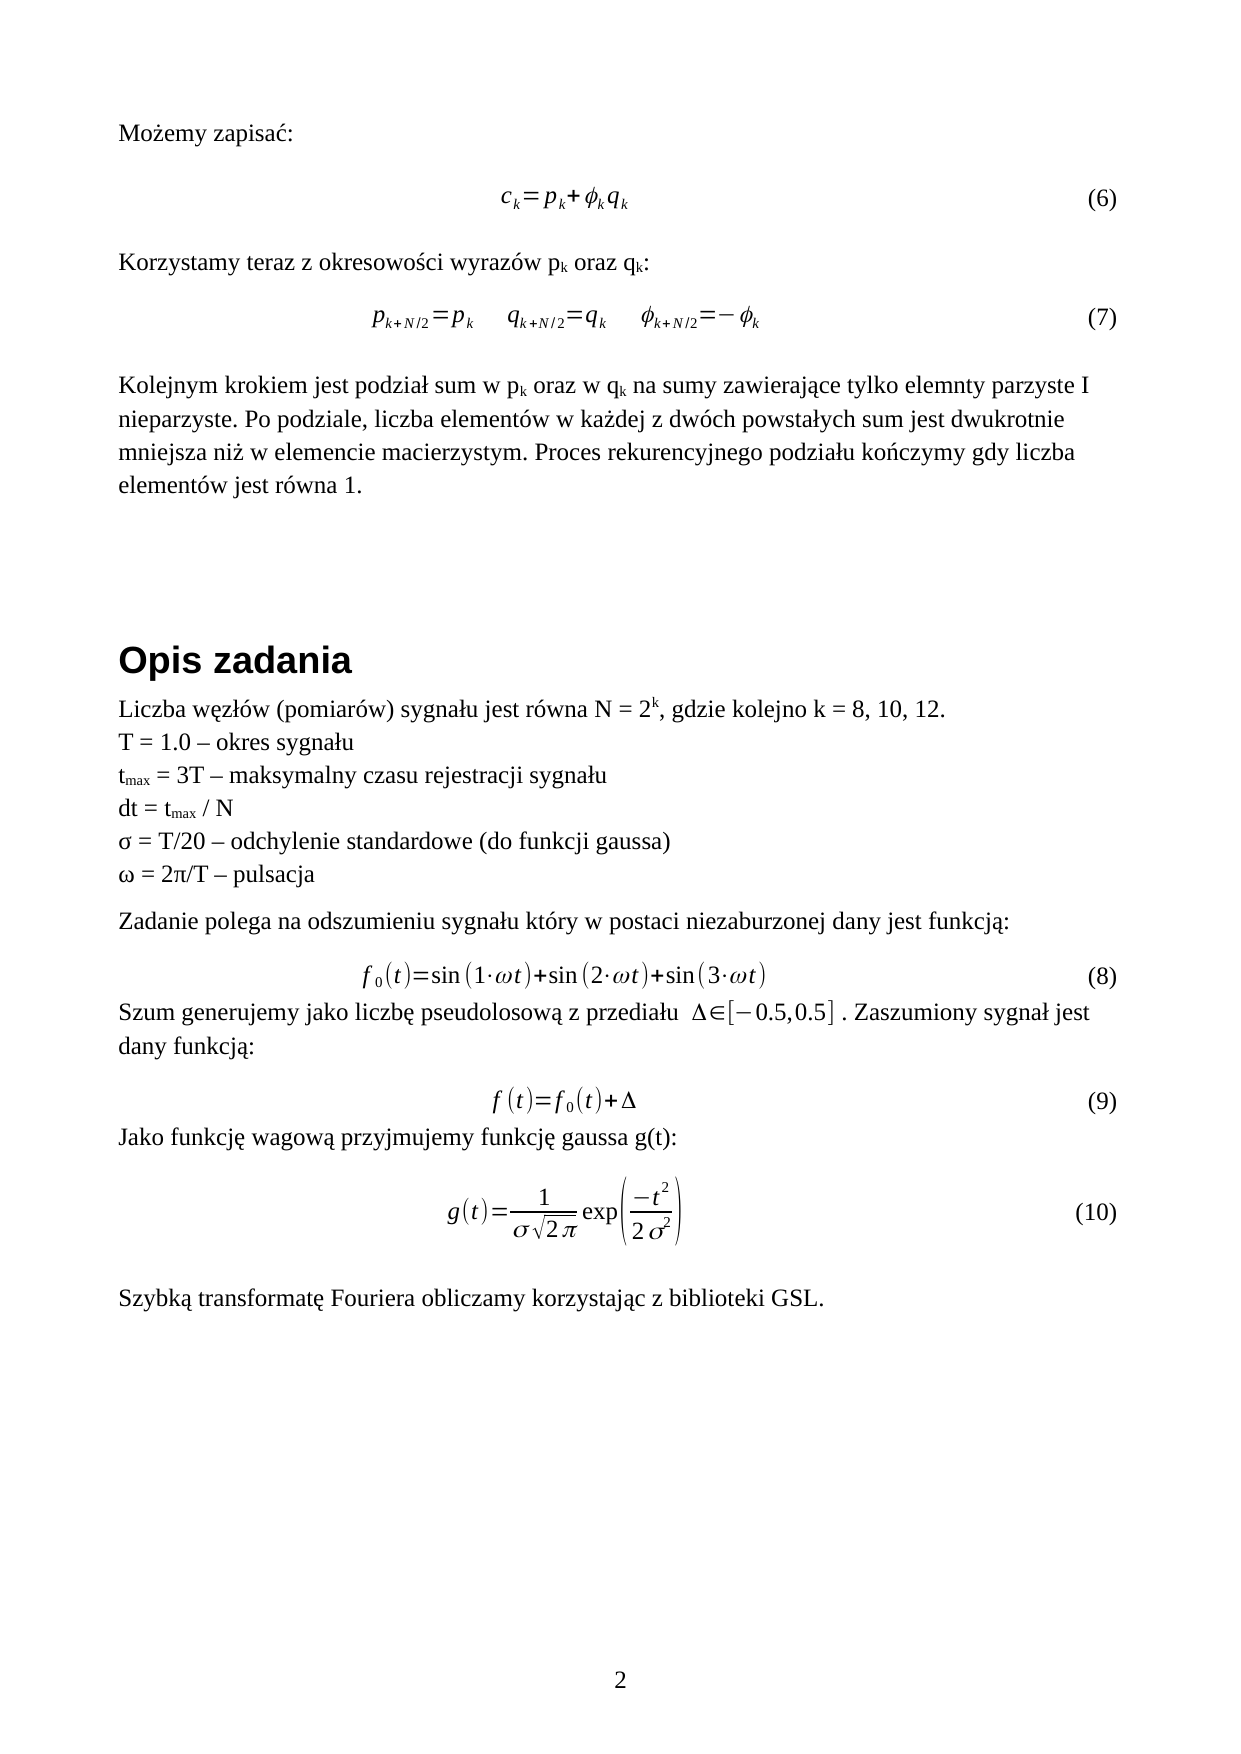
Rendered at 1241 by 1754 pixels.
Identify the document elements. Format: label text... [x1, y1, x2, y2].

table_header [118, 954, 1011, 997]
text Korzystamy teraz z okresowości wyrazów pk oraz qk: [118, 247, 1122, 276]
table_header (10) [1011, 1170, 1122, 1254]
text Zadanie polega na odszumieniu sygnału który w postaci niezaburzonej dany jest funkcją: [118, 906, 1122, 935]
table_header (7) [1011, 295, 1122, 338]
subtitle Opis zadania [118, 637, 1122, 681]
text Możemy zapisać: [118, 118, 1122, 147]
table_header (8) [1011, 954, 1122, 997]
table_header [118, 295, 1011, 338]
table_header (6) [1011, 176, 1122, 218]
text Szum generujemy jako liczbę pseudolosową z przediału . Zaszumiony sygnał jest dany funkcją: [118, 997, 1122, 1060]
text Szybką transformatę Fouriera obliczamy korzystając z biblioteki GSL. [118, 1283, 1122, 1312]
table_header (9) [1011, 1079, 1122, 1122]
text Jako funkcję wagową przyjmujemy funkcję gaussa g(t): [118, 1122, 1122, 1151]
table_header [118, 176, 1011, 218]
table_header [118, 1079, 1011, 1122]
table_header [118, 1170, 1011, 1254]
text Kolejnym krokiem jest podział sum w pk oraz w qk na sumy zawierające tylko elemnty parzyste I nieparzyste. Po podziale, liczba elementów w każdej z dwóch powstałych sum jest dwukrotnie mniejsza niż w elemencie macierzystym. Proces rekurencyjnego podziału kończymy gdy liczba elementów jest równa 1. [118, 338, 1122, 498]
text Liczba węzłów (pomiarów) sygnału jest równa N = 2k, gdzie kolejno k = 8, 10, 12. T = 1.0 – okres sygnału tmax = 3T – maksymalny czasu rejestracji sygnału dt = tmax / N σ = T/20 – odchylenie standardowe (do funkcji gaussa) ω = 2π/T – pulsacja [118, 694, 1122, 887]
